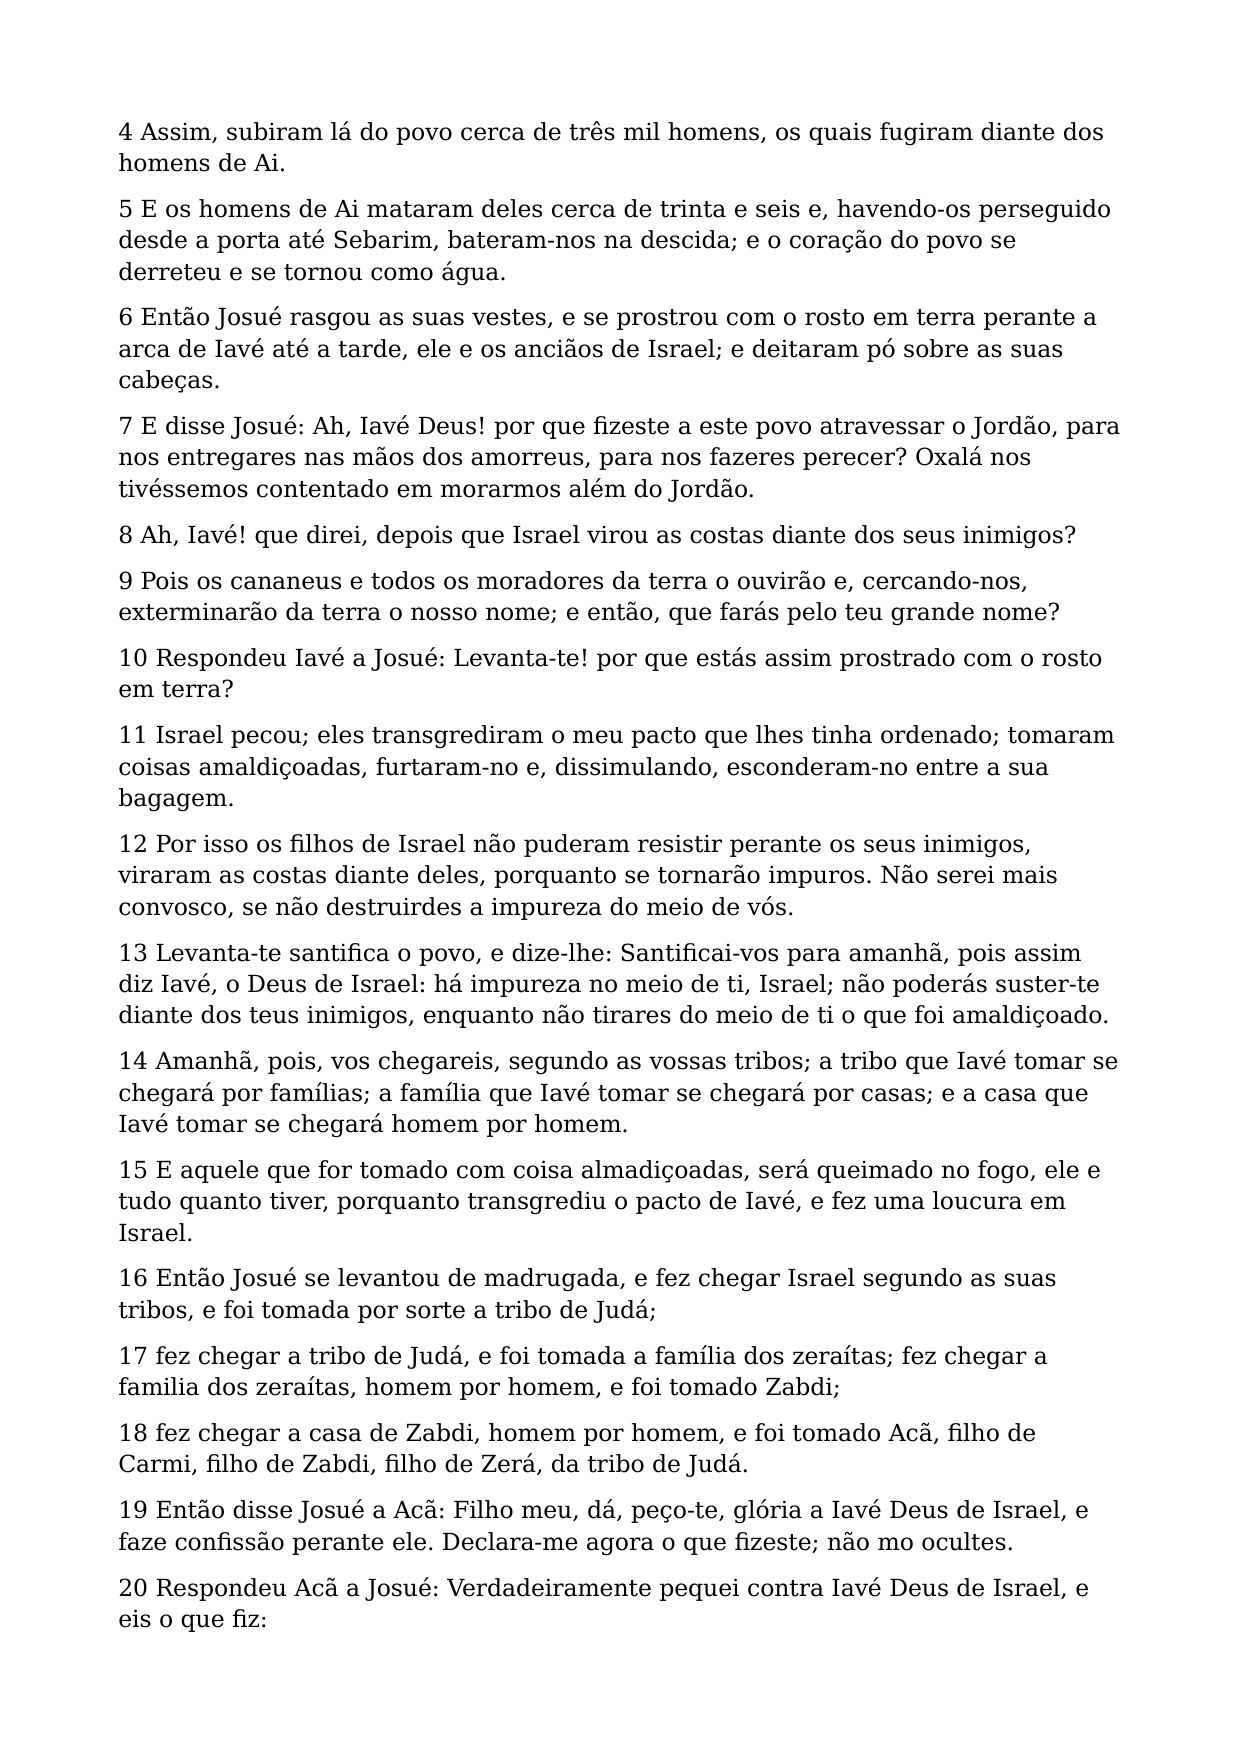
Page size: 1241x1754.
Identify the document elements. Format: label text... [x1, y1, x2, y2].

text 4 Assim, subiram lá do povo cerca de três mil homens, os quais fugiram diante dos homens de Ai. [118, 118, 1122, 177]
text 8 Ah, Iavé! que direi, depois que Israel virou as costas diante dos seus inimigos? [118, 521, 1122, 549]
text 10 Respondeu Iavé a Josué: Levanta-te! por que estás assim prostrado com o rosto em terra? [118, 644, 1122, 703]
text 12 Por isso os filhos de Israel não puderam resistir perante os seus inimigos, viraram as costas diante deles, porquanto se tornarão impuros. Não serei mais convosco, se não destruirdes a impureza do meio de vós. [118, 831, 1122, 921]
text 18 fez chegar a casa de Zabdi, homem por homem, e foi tomado Acã, filho de Carmi, filho de Zabdi, filho de Zerá, da tribo de Judá. [118, 1420, 1122, 1478]
text 19 Então disse Josué a Acã: Filho meu, dá, peço-te, glória a Iavé Deus de Israel, e faze confissão perante ele. Declara-me agora o que fizeste; não mo ocultes. [118, 1497, 1122, 1556]
text 5 E os homens de Ai mataram deles cerca de trinta e seis e, havendo-os perseguido desde a porta até Sebarim, bateram-nos na descida; e o coração do povo se derreteu e se tornou como água. [118, 195, 1122, 285]
text 16 Então Josué se levantou de madrugada, e fez chegar Israel segundo as suas tribos, e foi tomada por sorte a tribo de Judá; [118, 1265, 1122, 1324]
text 7 E disse Josué: Ah, Iavé Deus! por que fizeste a este povo atravessar o Jordão, para nos entregares nas mãos dos amorreus, para nos fazeres perecer? Oxalá nos tivéssemos contentado em morarmos além do Jordão. [118, 413, 1122, 503]
text 9 Pois os cananeus e todos os moradores da terra o ouvirão e, cercando-nos, exterminarão da terra o nosso nome; e então, que farás pelo teu grande nome? [118, 567, 1122, 626]
text 17 fez chegar a tribo de Judá, e foi tomada a família dos zeraítas; fez chegar a familia dos zeraítas, homem por homem, e foi tomado Zabdi; [118, 1342, 1122, 1401]
text 14 Amanhã, pois, vos chegareis, segundo as vossas tribos; a tribo que Iavé tomar se chegará por famílias; a família que Iavé tomar se chegará por casas; e a casa que Iavé tomar se chegará homem por homem. [118, 1048, 1122, 1138]
text 15 E aquele que for tomado com coisa almadiçoadas, será queimado no fogo, ele e tudo quanto tiver, porquanto transgrediu o pacto de Iavé, e fez uma loucura em Israel. [118, 1156, 1122, 1246]
text 11 Israel pecou; eles transgrediram o meu pacto que lhes tinha ordenado; tomaram coisas amaldiçoadas, furtaram-no e, dissimulando, esconderam-no entre a sua bagagem. [118, 722, 1122, 812]
text 6 Então Josué rasgou as suas vestes, e se prostrou com o rosto em terra perante a arca de Iavé até a tarde, ele e os anciãos de Israel; e deitaram pó sobre as suas cabeças. [118, 304, 1122, 394]
text 13 Levanta-te santifica o povo, e dize-lhe: Santificai-vos para amanhã, pois assim diz Iavé, o Deus de Israel: há impureza no meio de ti, Israel; não poderás suster-te diante dos teus inimigos, enquanto não tirares do meio de ti o que foi amaldiçoado. [118, 939, 1122, 1029]
text 20 Respondeu Acã a Josué: Verdadeiramente pequei contra Iavé Deus de Israel, e eis o que fiz: [118, 1574, 1122, 1633]
